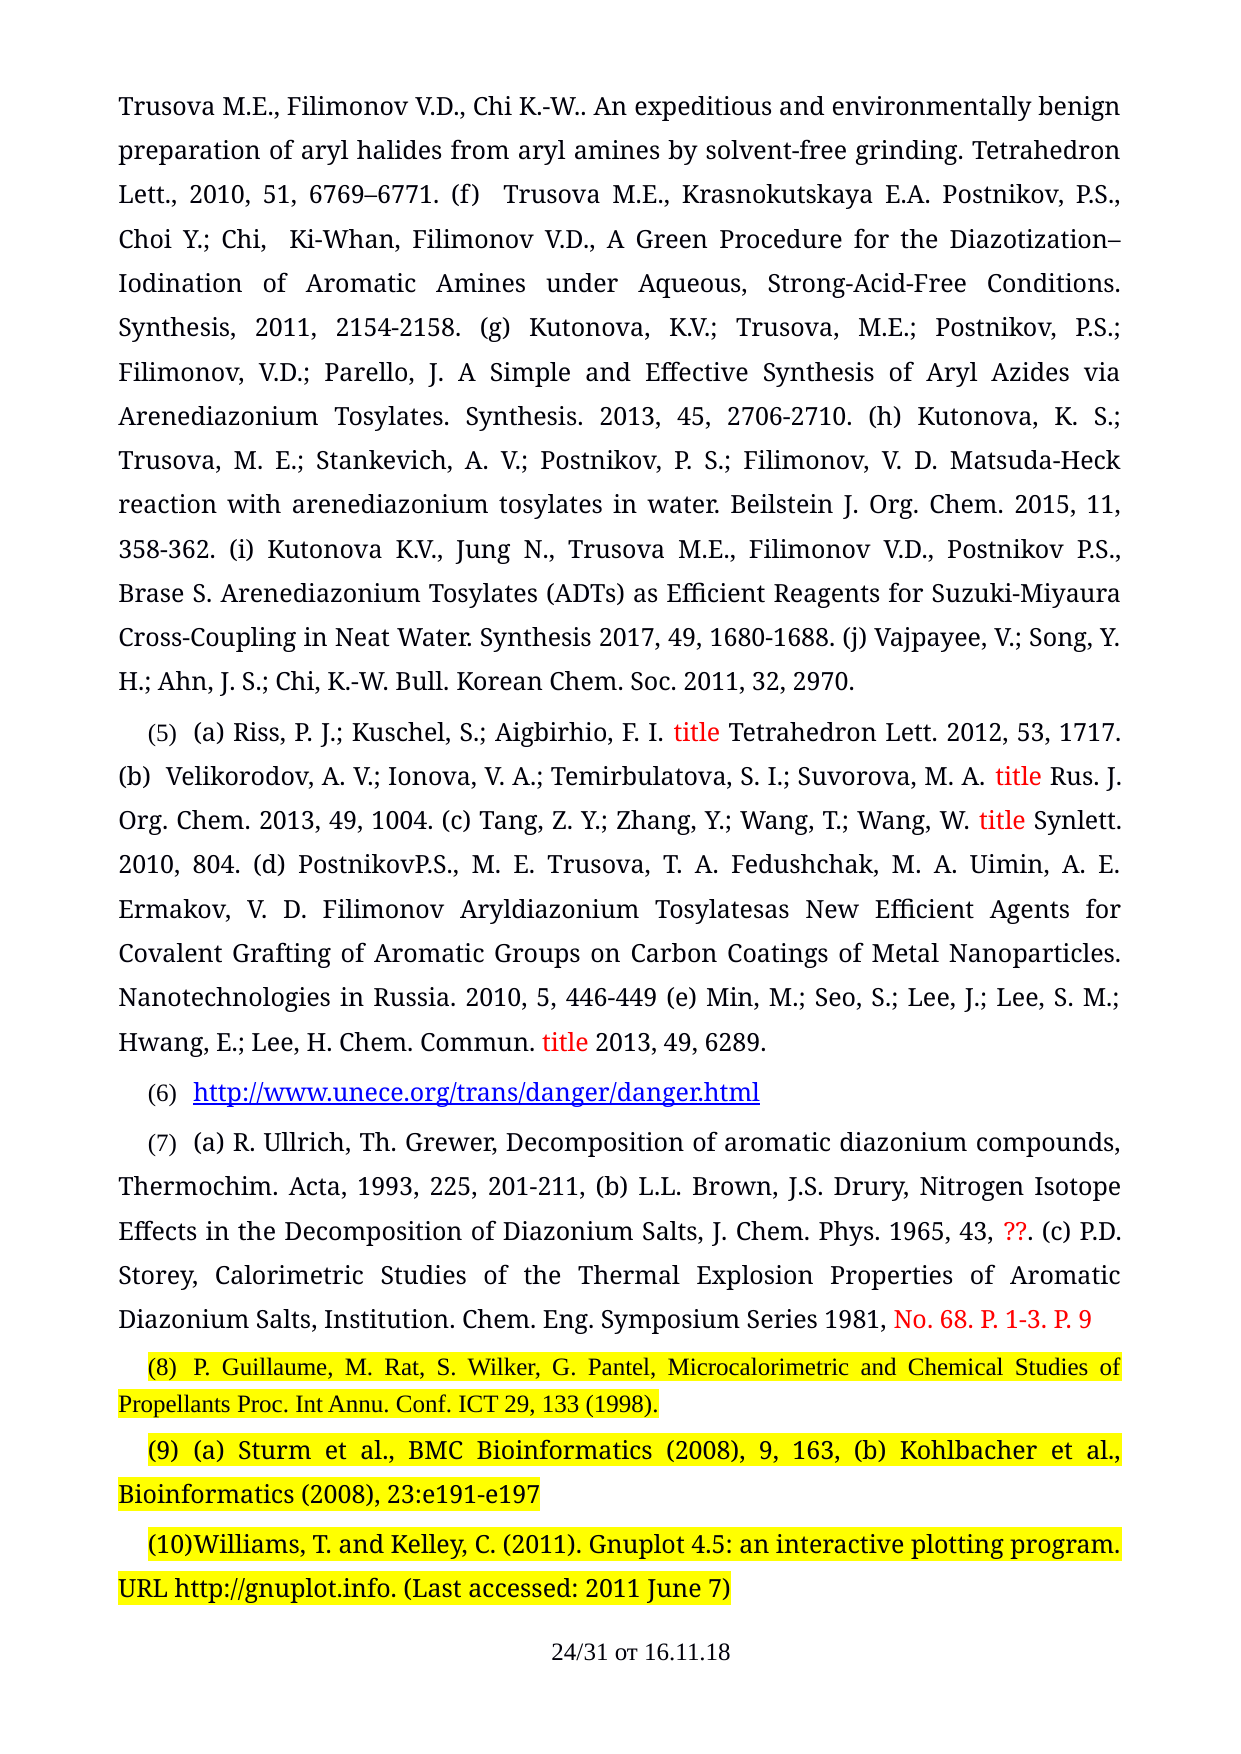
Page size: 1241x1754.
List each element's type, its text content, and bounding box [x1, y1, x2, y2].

list (a) R. Ullrich, Th. Grewer, Decomposition of aromatic diazonium compounds, Thermochim. Acta, 1993, 225, 201-211, (b) L.L. Brown, J.S. Drury, Nitrogen Isotope Effects in the Decomposition of Diazonium Salts, J. Chem. Phys. 1965, 43, ??. (c) P.D. Storey, Calorimetric Studies of the Thermal Explosion Properties of Aromatic Diazonium Salts, Institution. Chem. Eng. Symposium Series 1981, No. 68. P. 1-3. P. 9 [118, 1124, 1122, 1336]
list (a) Sturm et al., BMC Bioinformatics (2008), 9, 163, (b) Kohlbacher et al., Bioinformatics (2008), 23:e191-e197 [118, 1432, 1122, 1511]
list http://www.unece.org/trans/danger/danger.html [118, 1074, 1122, 1108]
list (a) Riss, P. J.; Kuschel, S.; Aigbirhio, F. I. title Tetrahedron Lett. 2012, 53, 1717. (b) Velikorodov, A. V.; Ionova, V. A.; Temirbulatova, S. I.; Suvorova, M. A. title Rus. J. Org. Chem. 2013, 49, 1004. (c) Tang, Z. Y.; Zhang, Y.; Wang, T.; Wang, W. title Synlett. 2010, 804. (d) PostnikovP.S., M. E. Trusova, T. A. Fedushchak, M. A. Uimin, A. E. Ermakov, V. D. Filimonov Aryldiazonium Tosylatesas New Efficient Agents for Covalent Grafting of Aromatic Groups on Carbon Coatings of Metal Nanoparticles. Nanotechnologies in Russia. 2010, 5, 446-449 (e) Min, M.; Seo, S.; Lee, J.; Lee, S. M.; Hwang, E.; Lee, H. Chem. Commun. title 2013, 49, 6289. [118, 714, 1122, 1058]
list P. Guillaume, M. Rat, S. Wilker, G. Pantel, Microcalorimetric and Chemical Studies of Propellants Proc. Int Annu. Conf. ICT 29, 133 (1998). [118, 1352, 1122, 1418]
list Trusova M.E., Filimonov V.D., Chi K.-W.. An expeditious and environmentally benign preparation of aryl halides from aryl amines by solvent-free grinding. Tetrahedron Lett., 2010, 51, 6769–6771. (f) Trusova M.E., Krasnokutskaya E.A. Postnikov, P.S., Choi Y.; Chi, Ki-Whan, Filimonov V.D., A Green Procedure for the Diazotization–Iodination of Aromatic Amines under Aqueous, Strong-Acid-Free Conditions. Synthesis, 2011, 2154-2158. (g) Kutonova, K.V.; Trusova, M.E.; Postnikov, P.S.; Filimonov, V.D.; Parello, J. A Simple and Effective Synthesis of Aryl Azides via Arenediazonium Tosylates. Synthesis. 2013, 45, 2706-2710. (h) Kutonova, K. S.; Trusova, M. E.; Stankevich, A. V.; Postnikov, P. S.; Filimonov, V. D. Matsuda-Heck reaction with arenediazonium tosylates in water. Beilstein J. Org. Chem. 2015, 11, 358-362. (i) Kutonova K.V., Jung N., Trusova M.E., Filimonov V.D., Postnikov P.S., Brase S. Arenediazonium Tosylates (ADTs) as Efficient Reagents for Suzuki-Miyaura Cross-Coupling in Neat Water. Synthesis 2017, 49, 1680-1688. (j) Vajpayee, V.; Song, Y. H.; Ahn, J. S.; Chi, K.-W. Bull. Korean Chem. Soc. 2011, 32, 2970. [118, 88, 1122, 698]
list Williams, T. and Kelley, C. (2011). Gnuplot 4.5: an interactive plotting program. URL http://gnuplot.info. (Last accessed: 2011 June 7) [118, 1527, 1122, 1605]
